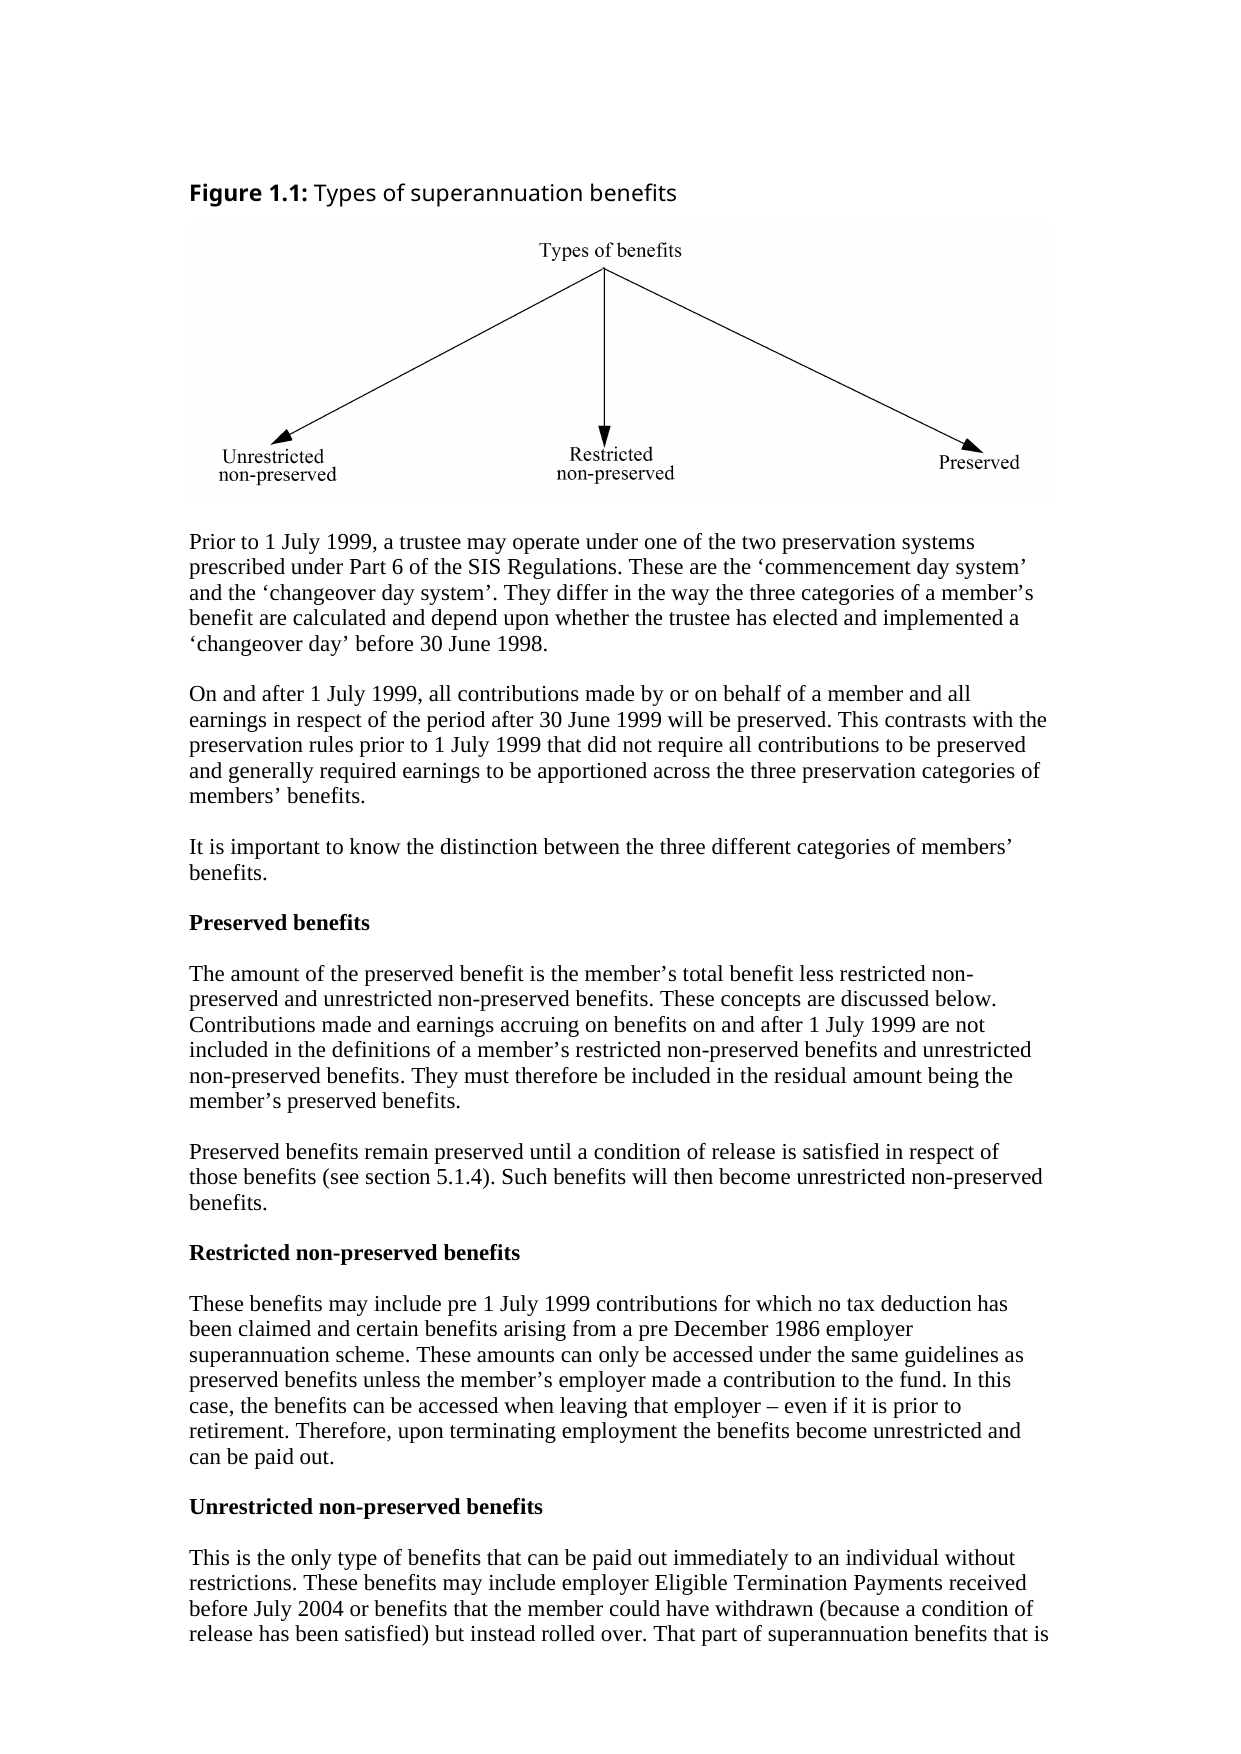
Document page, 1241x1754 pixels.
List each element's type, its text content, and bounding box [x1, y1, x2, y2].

text Preserved benefits remain preserved until a condition of release is satisfied in respect of those benefits (see section 5.1.4). Such benefits will then become unrestricted non-preserved benefits. [189, 1138, 1051, 1215]
text This is the only type of benefits that can be paid out immediately to an individual without restrictions. These benefits may include employer Eligible Termination Payments received before July 2004 or benefits that the member could have withdrawn (because a condition of release has been satisfied) but instead rolled over. That part of superannuation benefits that is [189, 1545, 1051, 1647]
text On and after 1 July 1999, all contributions made by or on behalf of a member and all earnings in respect of the period after 30 June 1999 will be preserved. This contrasts with the preservation rules prior to 1 July 1999 that did not require all contributions to be preserved and generally required earnings to be apportioned across the three preservation categories of members’ benefits. [189, 681, 1051, 809]
text These benefits may include pre 1 July 1999 contributions for which no tax deduction has been claimed and certain benefits arising from a pre December 1986 employer superannuation scheme. These amounts can only be accessed under the same guidelines as preserved benefits unless the member’s employer made a contribution to the fund. In this case, the benefits can be accessed when leaving that employer – even if it is prior to retirement. Therefore, upon terminating employment the benefits become unrestricted and can be paid out. [189, 1291, 1051, 1469]
text Unrestricted non-preserved benefits [189, 1494, 1051, 1520]
text It is important to know the distinction between the three different categories of members’ benefits. [189, 834, 1051, 885]
text Restricted non-preserved benefits [189, 1240, 1051, 1266]
text Prior to 1 July 1999, a trustee may operate under one of the two preservation systems prescribed under Part 6 of the SIS Regulations. These are the ‘commencement day system’ and the ‘changeover day system’. They differ in the way the three categories of a member’s benefit are calculated and depend upon whether the trustee has elected and implemented a ‘changeover day’ before 30 June 1998. [189, 529, 1051, 656]
text Figure 1.1: Types of superannuation benefits [189, 177, 1051, 208]
text The amount of the preserved benefit is the member’s total benefit less restricted non-preserved and unrestricted non-preserved benefits. These concepts are discussed below. Contributions made and earnings accruing on benefits on and after 1 July 1999 are not included in the definitions of a member’s restricted non-preserved benefits and unrestricted non-preserved benefits. They must therefore be included in the residual amount being the member’s preserved benefits. [189, 960, 1051, 1113]
text Preserved benefits [189, 910, 1051, 935]
picture [188, 220, 1052, 504]
